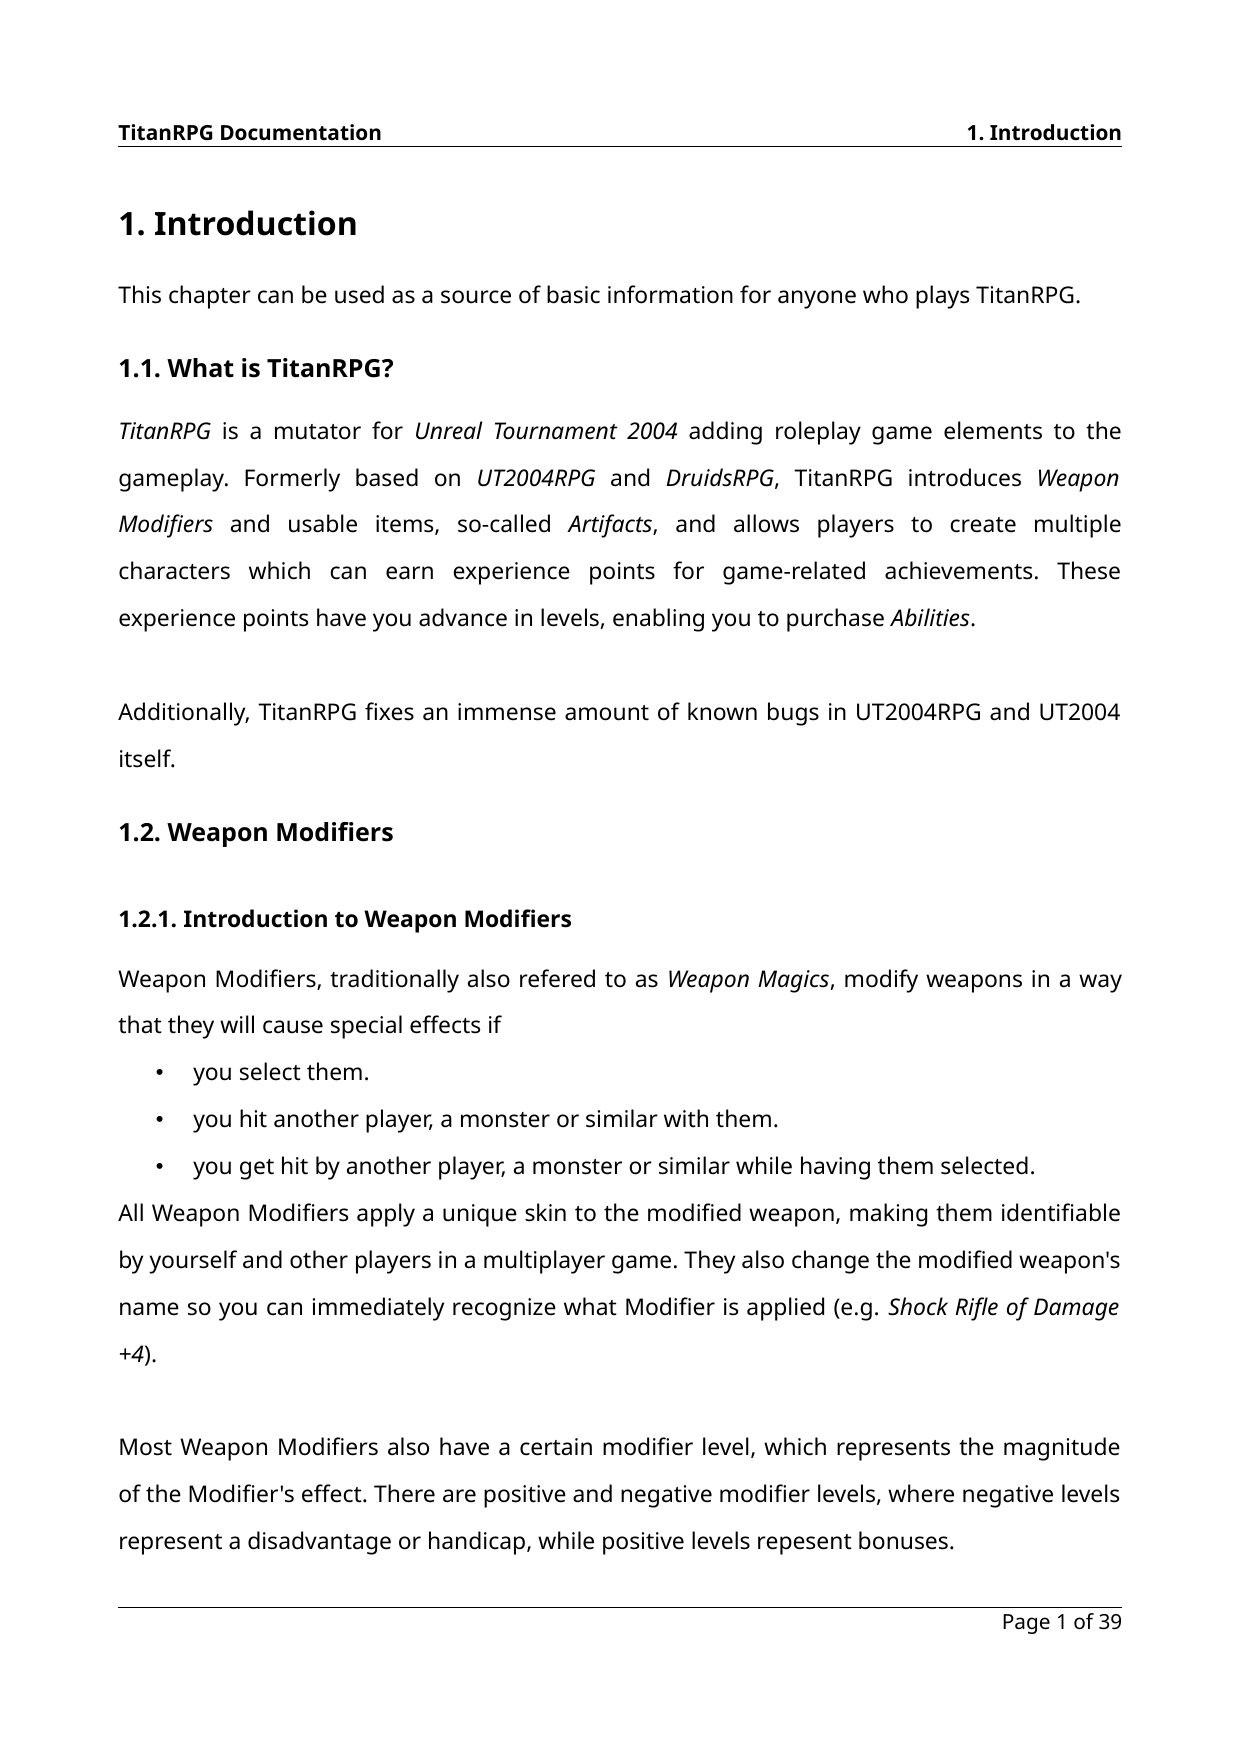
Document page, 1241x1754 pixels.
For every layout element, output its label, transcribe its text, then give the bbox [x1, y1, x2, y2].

text Most Weapon Modifiers also have a certain modifier level, which represents the magnitude of the Modifier's effect. There are positive and negative modifier levels, where negative levels represent a disadvantage or handicap, while positive levels repesent bonuses. [118, 1431, 1122, 1556]
text Weapon Modifiers, traditionally also refered to as Weapon Magics, modify weapons in a way that they will cause special effects if [118, 963, 1122, 1041]
text This chapter can be used as a source of basic information for anyone who plays TitanRPG. [118, 279, 1122, 311]
subtitle Introduction [118, 201, 1122, 245]
subtitle Introduction to Weapon Modifiers [118, 903, 1122, 934]
list you get hit by another player, a monster or similar while having them selected. [156, 1150, 1122, 1181]
text Additionally, TitanRPG fixes an immense amount of known bugs in UT2004RPG and UT2004 itself. [118, 696, 1122, 774]
text TitanRPG is a mutator for Unreal Tournament 2004 adding roleplay game elements to the gameplay. Formerly based on UT2004RPG and DruidsRPG, TitanRPG introduces Weapon Modifiers and usable items, so-called Artifacts, and allows players to create multiple characters which can earn experience points for game-related achievements. These experience points have you advance in levels, enabling you to purchase Abilities. [118, 415, 1122, 633]
list you hit another player, a monster or similar with them. [156, 1103, 1122, 1134]
subtitle What is TitanRPG? [118, 351, 1122, 385]
text All Weapon Modifiers apply a unique skin to the modified weapon, making them identifiable by yourself and other players in a multiplayer game. They also change the modified weapon's name so you can immediately recognize what Modifier is applied (e.g. Shock Rifle of Damage +4). [118, 1197, 1122, 1369]
list you select them. [156, 1056, 1122, 1088]
subtitle Weapon Modifiers [118, 815, 1122, 849]
